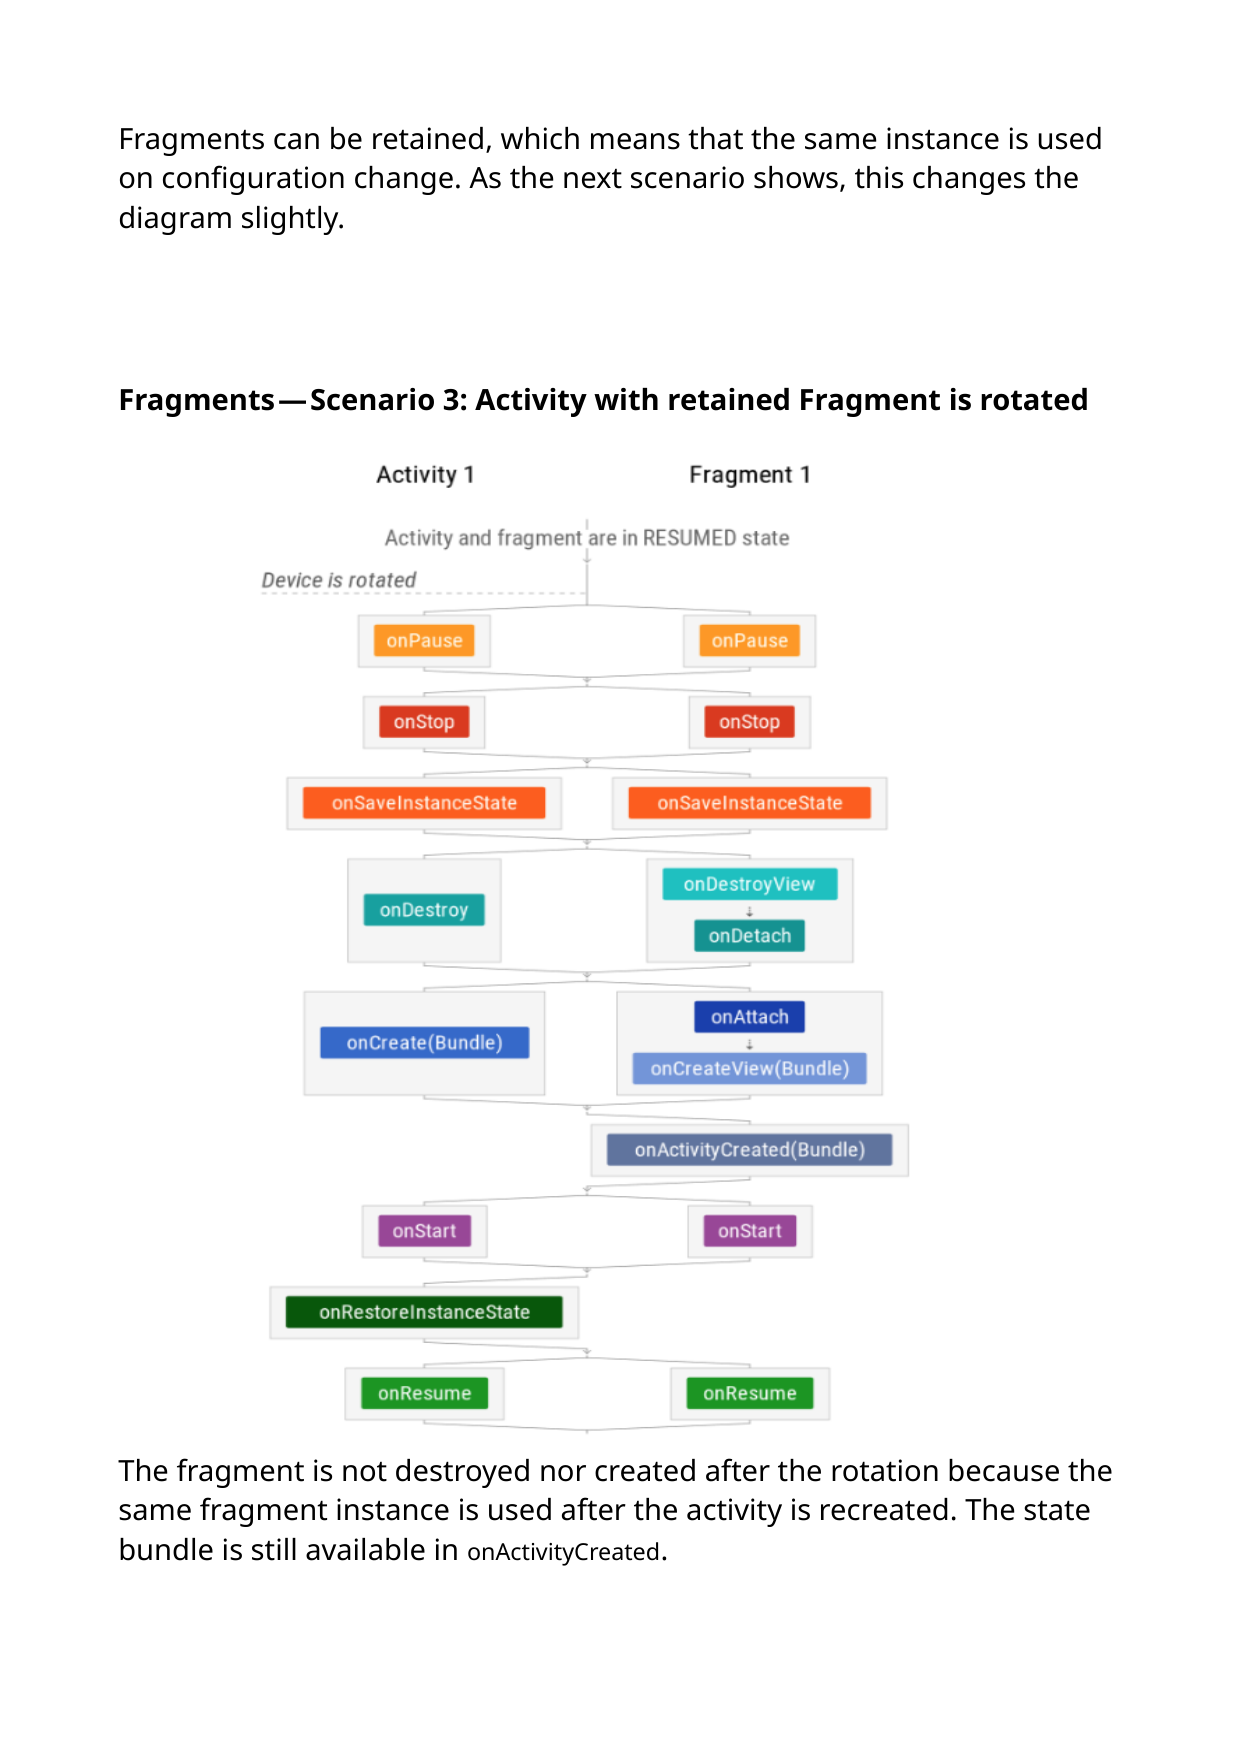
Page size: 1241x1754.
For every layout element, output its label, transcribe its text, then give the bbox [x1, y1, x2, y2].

subtitle Fragments — Scenario 3: Activity with retained Fragment is rotated [118, 379, 1122, 419]
text The fragment is not destroyed nor created after the rotation because the same fragment instance is used after the activity is recreated. The state bundle is still available in onActivityCreated. [118, 460, 1122, 1569]
text Fragments can be retained, which means that the same instance is used on configuration change. As the next scenario shows, this changes the diagram slightly. [118, 118, 1122, 237]
picture [233, 460, 1007, 1450]
